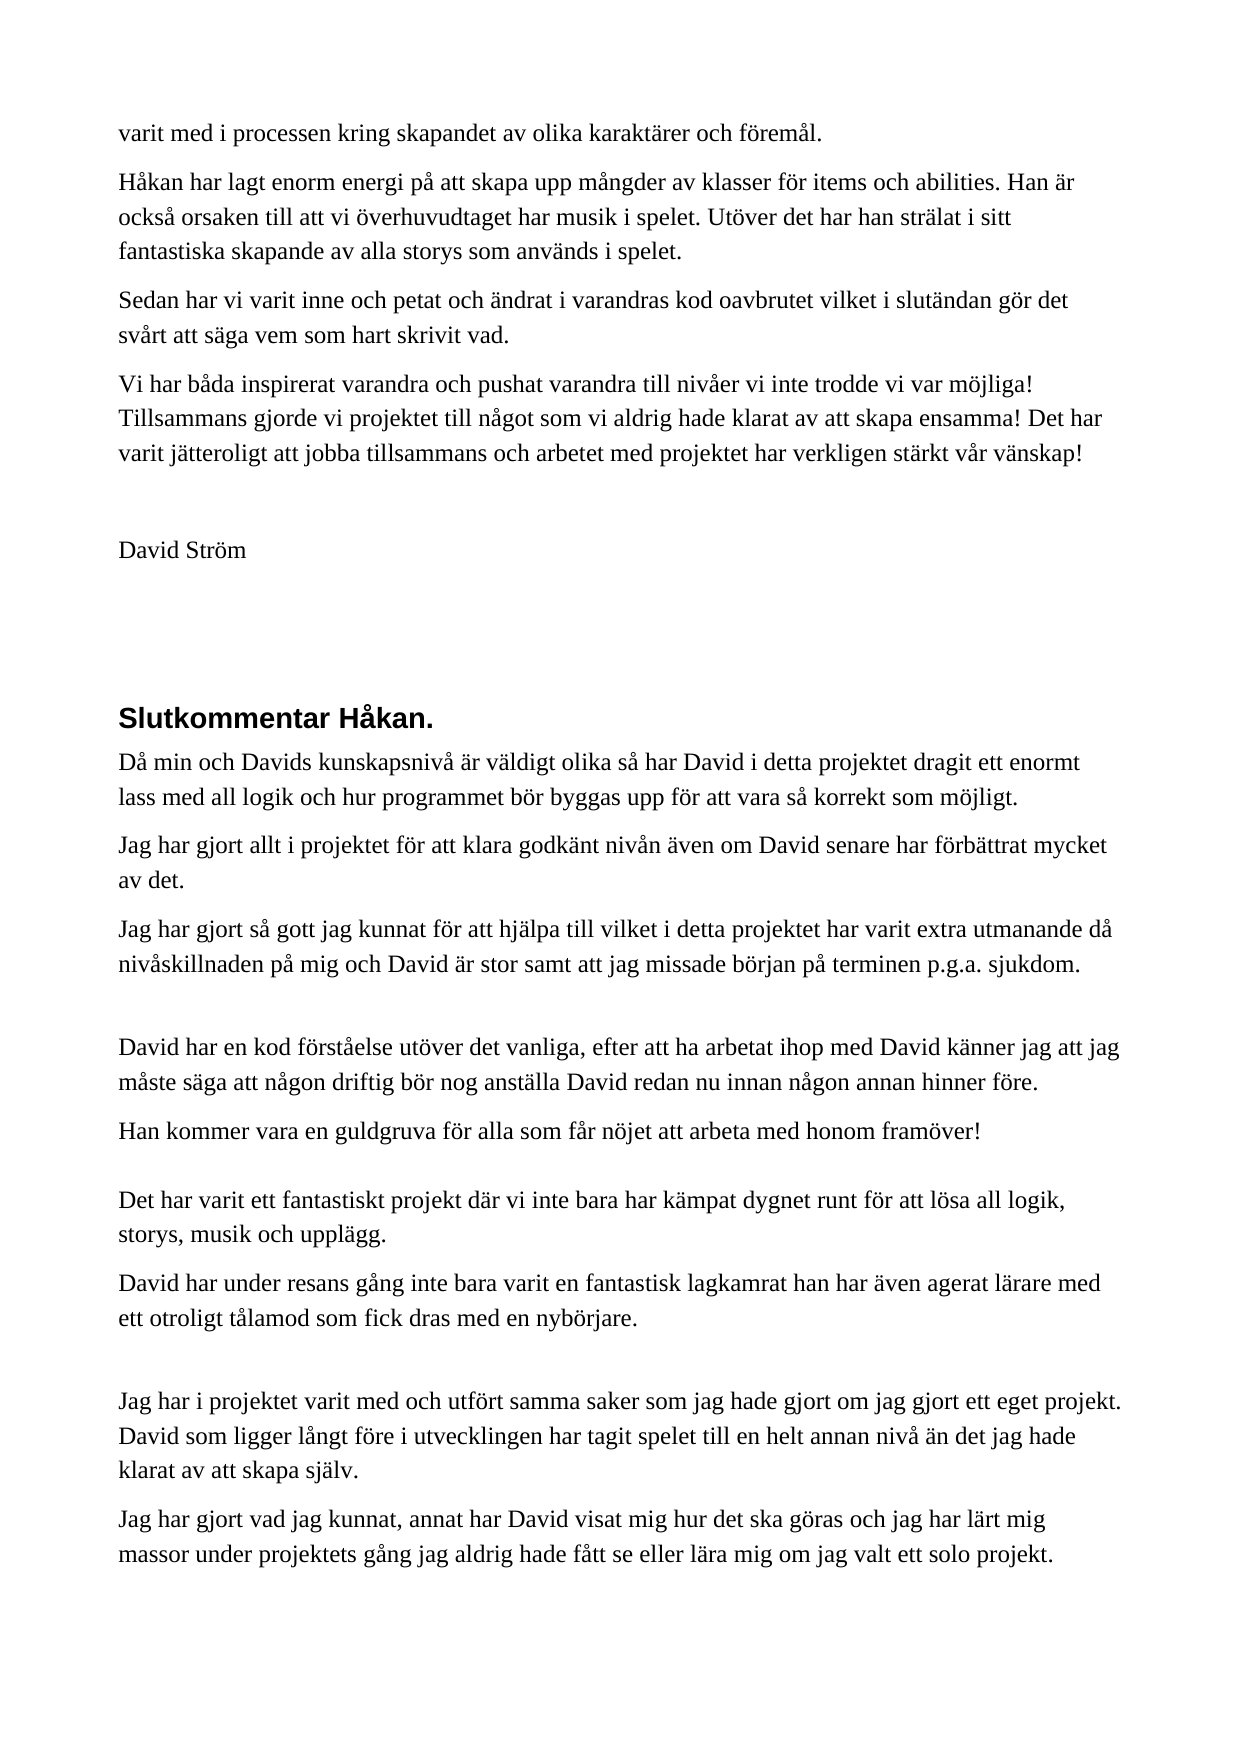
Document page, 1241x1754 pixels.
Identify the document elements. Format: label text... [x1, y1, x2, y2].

text Jag har gjort vad jag kunnat, annat har David visat mig hur det ska göras och jag har lärt mig massor under projektets gång jag aldrig hade fått se eller lära mig om jag valt ett solo projekt. [118, 1504, 1122, 1567]
text Då min och Davids kunskapsnivå är väldigt olika så har David i detta projektet dragit ett enormt lass med all logik och hur programmet bör byggas upp för att vara så korrekt som möjligt. [118, 747, 1122, 810]
text David har en kod förståelse utöver det vanliga, efter att ha arbetat ihop med David känner jag att jag måste säga att någon driftig bör nog anställa David redan nu innan någon annan hinner före. [118, 1032, 1122, 1095]
text varit med i processen kring skapandet av olika karaktärer och föremål. [118, 118, 1122, 147]
text Jag har i projektet varit med och utfört samma saker som jag hade gjort om jag gjort ett eget projekt. David som ligger långt före i utvecklingen har tagit spelet till en helt annan nivå än det jag hade klarat av att skapa själv. [118, 1386, 1122, 1484]
text David har under resans gång inte bara varit en fantastisk lagkamrat han har även agerat lärare med ett otroligt tålamod som fick dras med en nybörjare. [118, 1268, 1122, 1366]
text Jag har gjort så gott jag kunnat för att hjälpa till vilket i detta projektet har varit extra utmanande då nivåskillnaden på mig och David är stor samt att jag missade början på terminen p.g.a. sjukdom. [118, 914, 1122, 1012]
text Han kommer vara en guldgruva för alla som får nöjet att arbeta med honom framöver! Det har varit ett fantastiskt projekt där vi inte bara har kämpat dygnet runt för att lösa all logik, storys, musik och upplägg. [118, 1116, 1122, 1248]
text Sedan har vi varit inne och petat och ändrat i varandras kod oavbrutet vilket i slutändan gör det svårt att säga vem som hart skrivit vad. [118, 285, 1122, 348]
text Håkan har lagt enorm energi på att skapa upp mångder av klasser för items och abilities. Han är också orsaken till att vi överhuvudtaget har musik i spelet. Utöver det har han strälat i sitt fantastiska skapande av alla storys som används i spelet. [118, 167, 1122, 265]
text Jag har gjort allt i projektet för att klara godkänt nivån även om David senare har förbättrat mycket av det. [118, 831, 1122, 894]
text Vi har båda inspirerat varandra och pushat varandra till nivåer vi inte trodde vi var möjliga! Tillsammans gjorde vi projektet till något som vi aldrig hade klarat av att skapa ensamma! Det har varit jätteroligt att jobba tillsammans och arbetet med projektet har verkligen stärkt vår vänskap! [118, 369, 1122, 466]
text Slutkommentar Håkan. [118, 701, 1122, 734]
text David Ström [118, 535, 1122, 564]
text [118, 1588, 1122, 1617]
